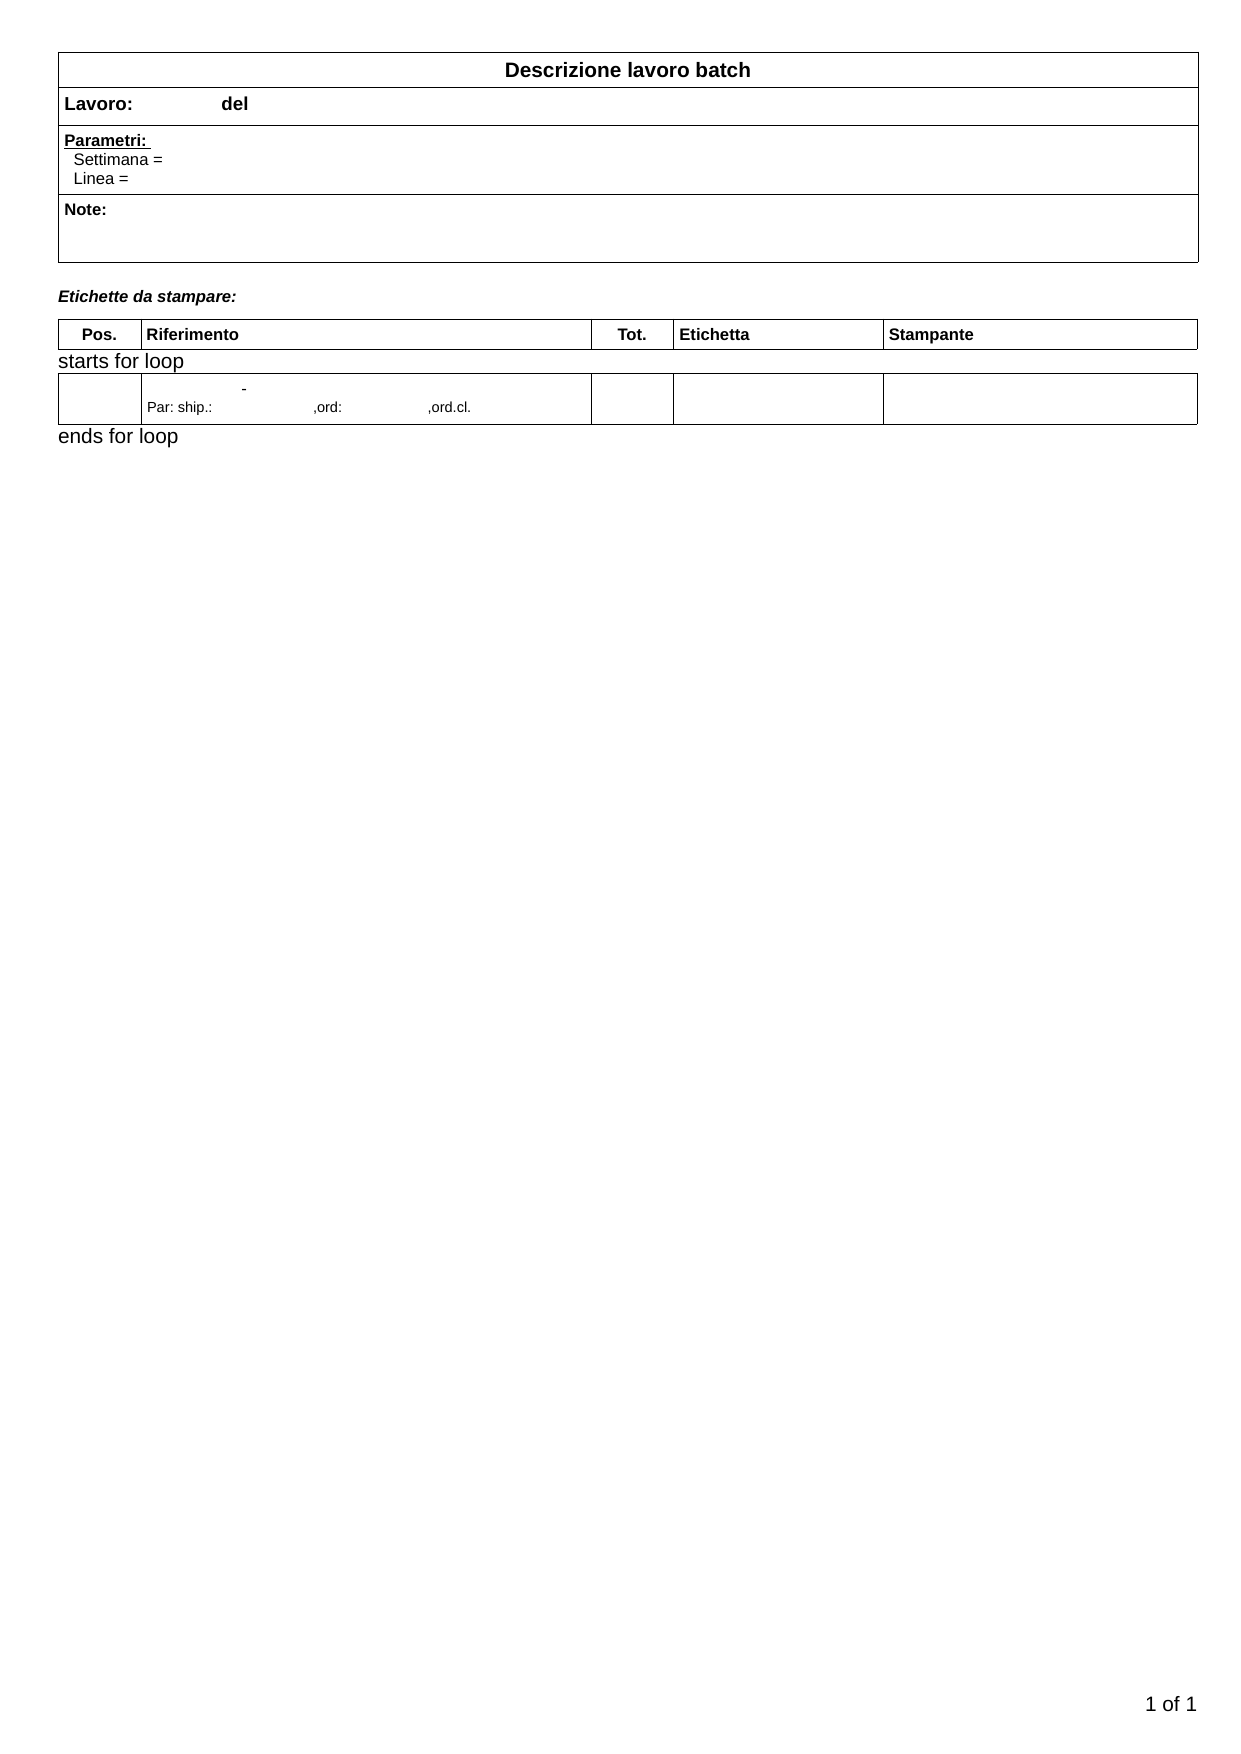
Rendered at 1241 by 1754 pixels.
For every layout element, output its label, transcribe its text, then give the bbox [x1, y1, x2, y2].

table_header <label.name> - <label.partner_id.name> Par: ship.:<label.shipment>,ord:<label.order>,ord.cl.<label.order_c> [142, 374, 591, 424]
text starts for loop [58, 350, 1197, 373]
table_header Tot. [592, 320, 673, 349]
table_header <label.total> [592, 374, 673, 424]
table_header <label.label_id.name> [674, 374, 883, 424]
subtitle Etichette da stampare: [58, 287, 1197, 306]
table_cell Note: <o.note> [59, 195, 1198, 262]
table_header Riferimento [142, 320, 591, 349]
table_header Descrizione lavoro batch [59, 53, 1198, 87]
table_header Etichetta [674, 320, 883, 349]
table_header Pos. [59, 320, 141, 349]
table_header <label.position> [59, 374, 141, 424]
table_header <label.printer_id.name> [884, 374, 1197, 424]
table_cell Parametri: Settimana = <o.week> Linea = <o.line> [59, 126, 1198, 194]
table_cell Lavoro: <o.name> del <o.date> [59, 88, 1198, 125]
text ends for loop [58, 425, 1197, 448]
table_header Stampante [884, 320, 1197, 349]
